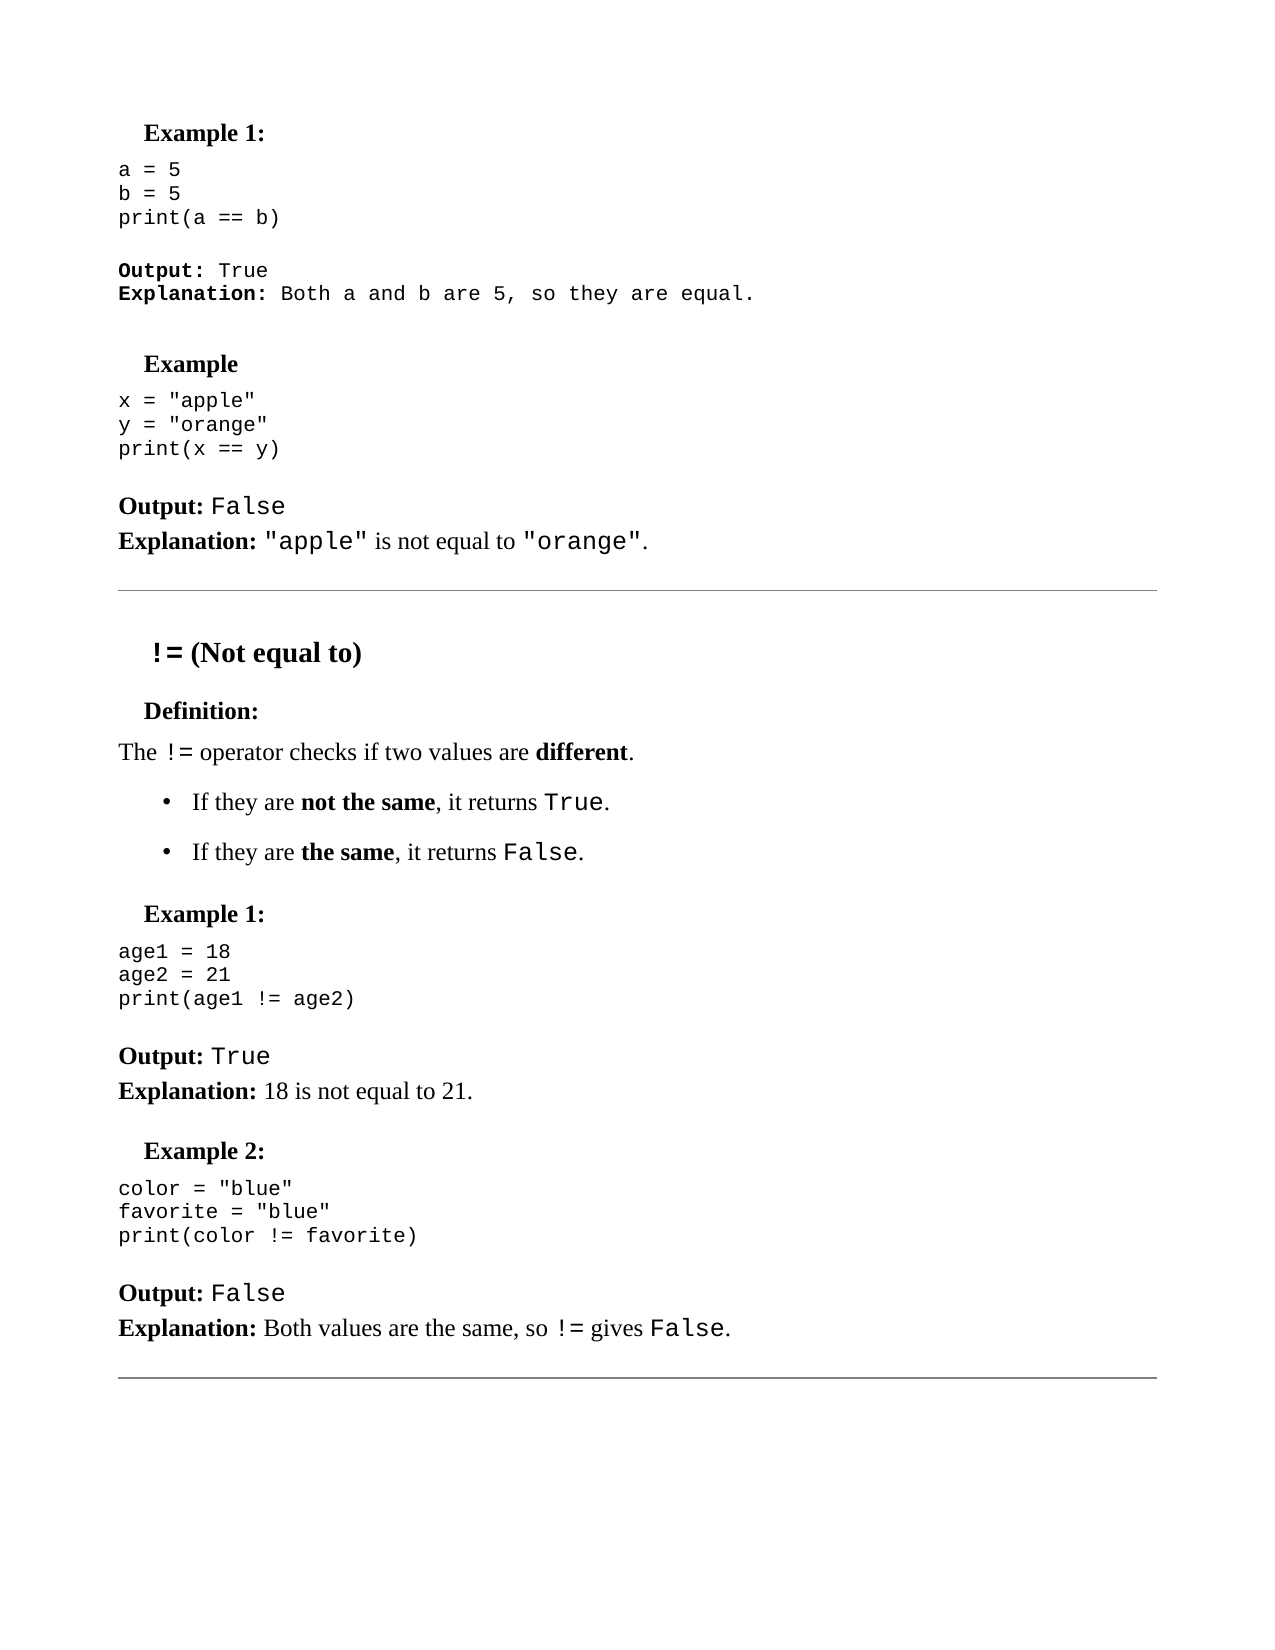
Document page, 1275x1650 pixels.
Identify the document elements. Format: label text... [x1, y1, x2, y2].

text age1 = 18 [118, 941, 1157, 964]
text x = "apple" [118, 390, 1157, 414]
subtitle 📌 Example [118, 349, 1157, 378]
subtitle ❌ != (Not equal to) [118, 635, 1157, 671]
text b = 5 [118, 183, 1157, 207]
text Output: True Explanation: Both a and b are 5, so they are equal. [118, 260, 1157, 307]
text print(age1 != age2) [118, 988, 1157, 1012]
list If they are not the same, it returns True. [162, 787, 1157, 818]
text Output: True Explanation: 18 is not equal to 21. [118, 1041, 1157, 1105]
text favorite = "blue" [118, 1201, 1157, 1225]
text color = "blue" [118, 1178, 1157, 1201]
subtitle 📘 Definition: [118, 696, 1157, 724]
text print(a == b) [118, 207, 1157, 230]
text The != operator checks if two values are different. [118, 737, 1157, 768]
text print(color != favorite) [118, 1225, 1157, 1248]
text y = "orange" [118, 414, 1157, 438]
subtitle 📌 Example 1: [118, 899, 1157, 928]
text print(x == y) [118, 438, 1157, 461]
subtitle 📌 Example 2: [118, 1136, 1157, 1165]
list If they are the same, it returns False. [162, 837, 1157, 868]
text Output: False Explanation: "apple" is not equal to "orange". [118, 491, 1157, 557]
text a = 5 [118, 159, 1157, 183]
subtitle 📌 Example 1: [118, 118, 1157, 147]
text Output: False Explanation: Both values are the same, so != gives False. [118, 1278, 1157, 1344]
text age2 = 21 [118, 964, 1157, 988]
